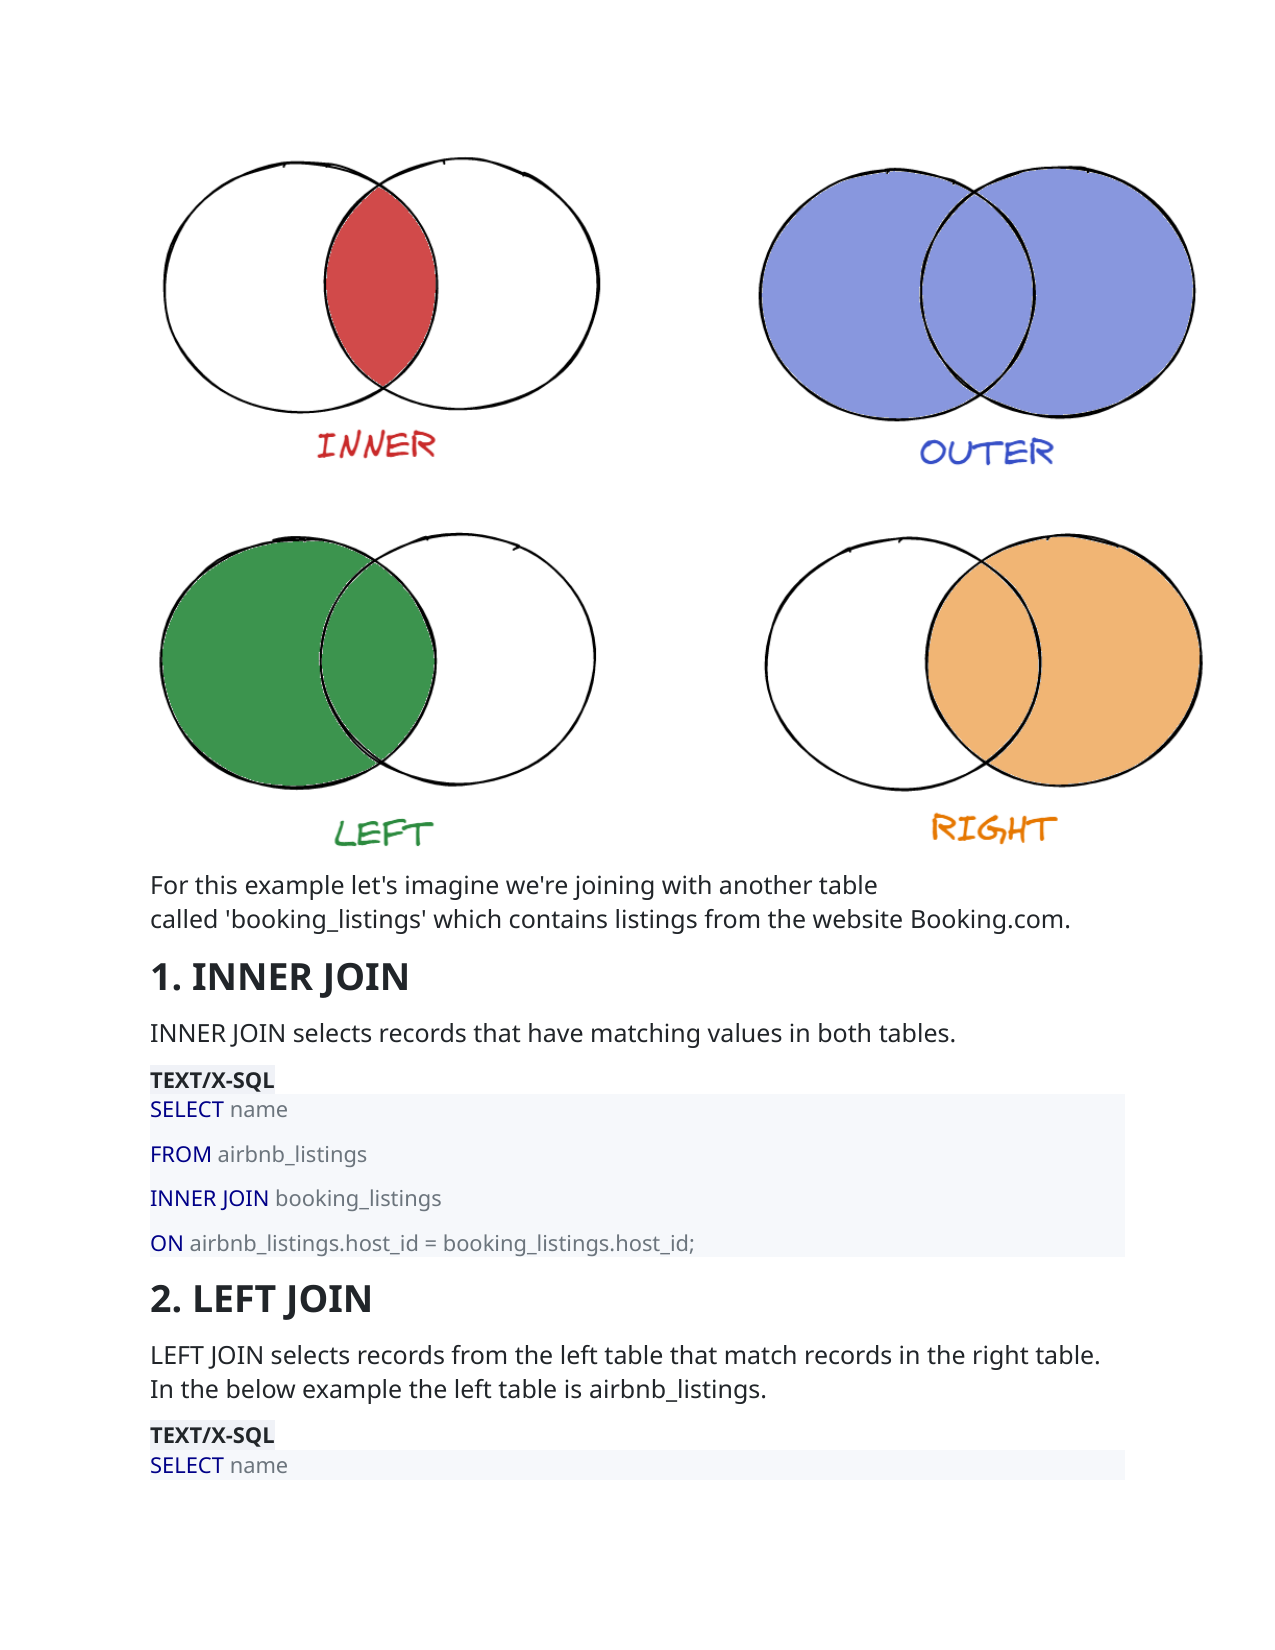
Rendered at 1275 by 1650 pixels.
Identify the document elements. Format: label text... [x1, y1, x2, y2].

subtitle 1. INNER JOIN [150, 950, 1125, 1001]
text INNER JOIN selects records that have matching values in both tables. [150, 1016, 1125, 1050]
text LEFT JOIN selects records from the left table that match records in the right table. In the below example the left table is airbnb_listings. [150, 1338, 1125, 1406]
text TEXT/X-SQL [150, 1420, 1125, 1450]
text SELECT name [150, 1450, 1125, 1480]
subtitle 2. LEFT JOIN [150, 1272, 1125, 1323]
text SELECT name [150, 1094, 1125, 1124]
picture [150, 150, 1211, 868]
text ON airbnb_listings.host_id = booking_listings.host_id; [150, 1228, 1125, 1257]
text FROM airbnb_listings [150, 1139, 1125, 1169]
text INNER JOIN booking_listings [150, 1183, 1125, 1213]
text For this example let's imagine we're joining with another table called 'booking_listings' which contains listings from the website Booking.com. [150, 868, 1125, 936]
text TEXT/X-SQL [150, 1065, 1125, 1094]
